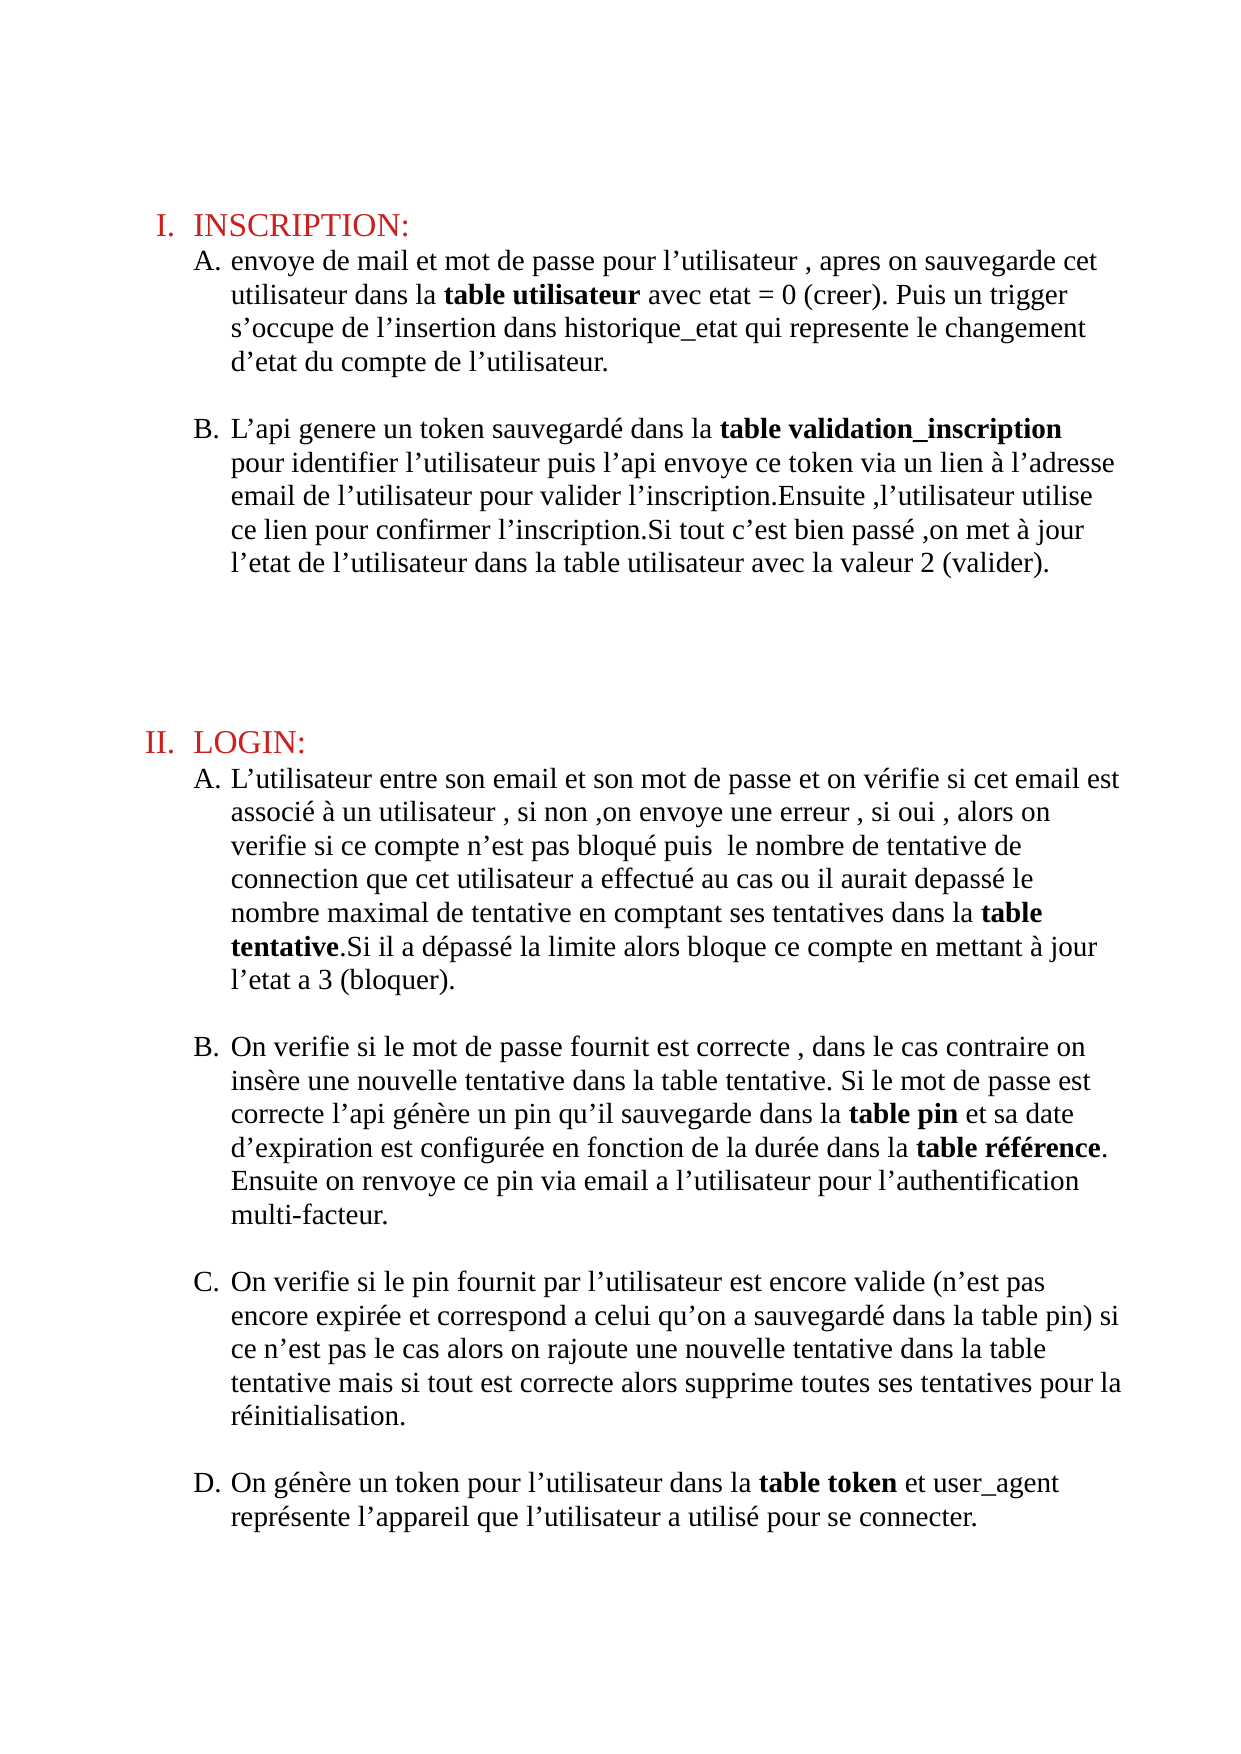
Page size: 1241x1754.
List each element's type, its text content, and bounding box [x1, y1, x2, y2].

list On verifie si le mot de passe fournit est correcte , dans le cas contraire on insère une nouvelle tentative dans la table tentative. Si le mot de passe est correcte l’api génère un pin qu’il sauvegarde dans la table pin et sa date d’expiration est configurée en fonction de la durée dans la table référence. Ensuite on renvoye ce pin via email a l’utilisateur pour l’authentification multi-facteur. [193, 1029, 1122, 1231]
list L’utilisateur entre son email et son mot de passe et on vérifie si cet email est associé à un utilisateur , si non ,on envoye une erreur , si oui , alors on verifie si ce compte n’est pas bloqué puis le nombre de tentative de connection que cet utilisateur a effectué au cas ou il aurait depassé le nombre maximal de tentative en comptant ses tentatives dans la table tentative.Si il a dépassé la limite alors bloque ce compte en mettant à jour l’etat a 3 (bloquer). [193, 761, 1122, 996]
list L’api genere un token sauvegardé dans la table validation_inscription pour identifier l’utilisateur puis l’api envoye ce token via un lien à l’adresse email de l’utilisateur pour valider l’inscription.Ensuite ,l’utilisateur utilise ce lien pour confirmer l’inscription.Si tout c’est bien passé ,on met à jour l’etat de l’utilisateur dans la table utilisateur avec la valeur 2 (valider). [193, 411, 1122, 579]
list On génère un token pour l’utilisateur dans la table token et user_agent représente l’appareil que l’utilisateur a utilisé pour se connecter. [193, 1465, 1122, 1532]
list INSCRIPTION: [175, 205, 1122, 243]
list On verifie si le pin fournit par l’utilisateur est encore valide (n’est pas encore expirée et correspond a celui qu’on a sauvegardé dans la table pin) si ce n’est pas le cas alors on rajoute une nouvelle tentative dans la table tentative mais si tout est correcte alors supprime toutes ses tentatives pour la réinitialisation. [193, 1264, 1122, 1432]
list LOGIN: [175, 723, 1122, 761]
list envoye de mail et mot de passe pour l’utilisateur , apres on sauvegarde cet utilisateur dans la table utilisateur avec etat = 0 (creer). Puis un trigger s’occupe de l’insertion dans historique_etat qui represente le changement d’etat du compte de l’utilisateur. [193, 243, 1122, 378]
